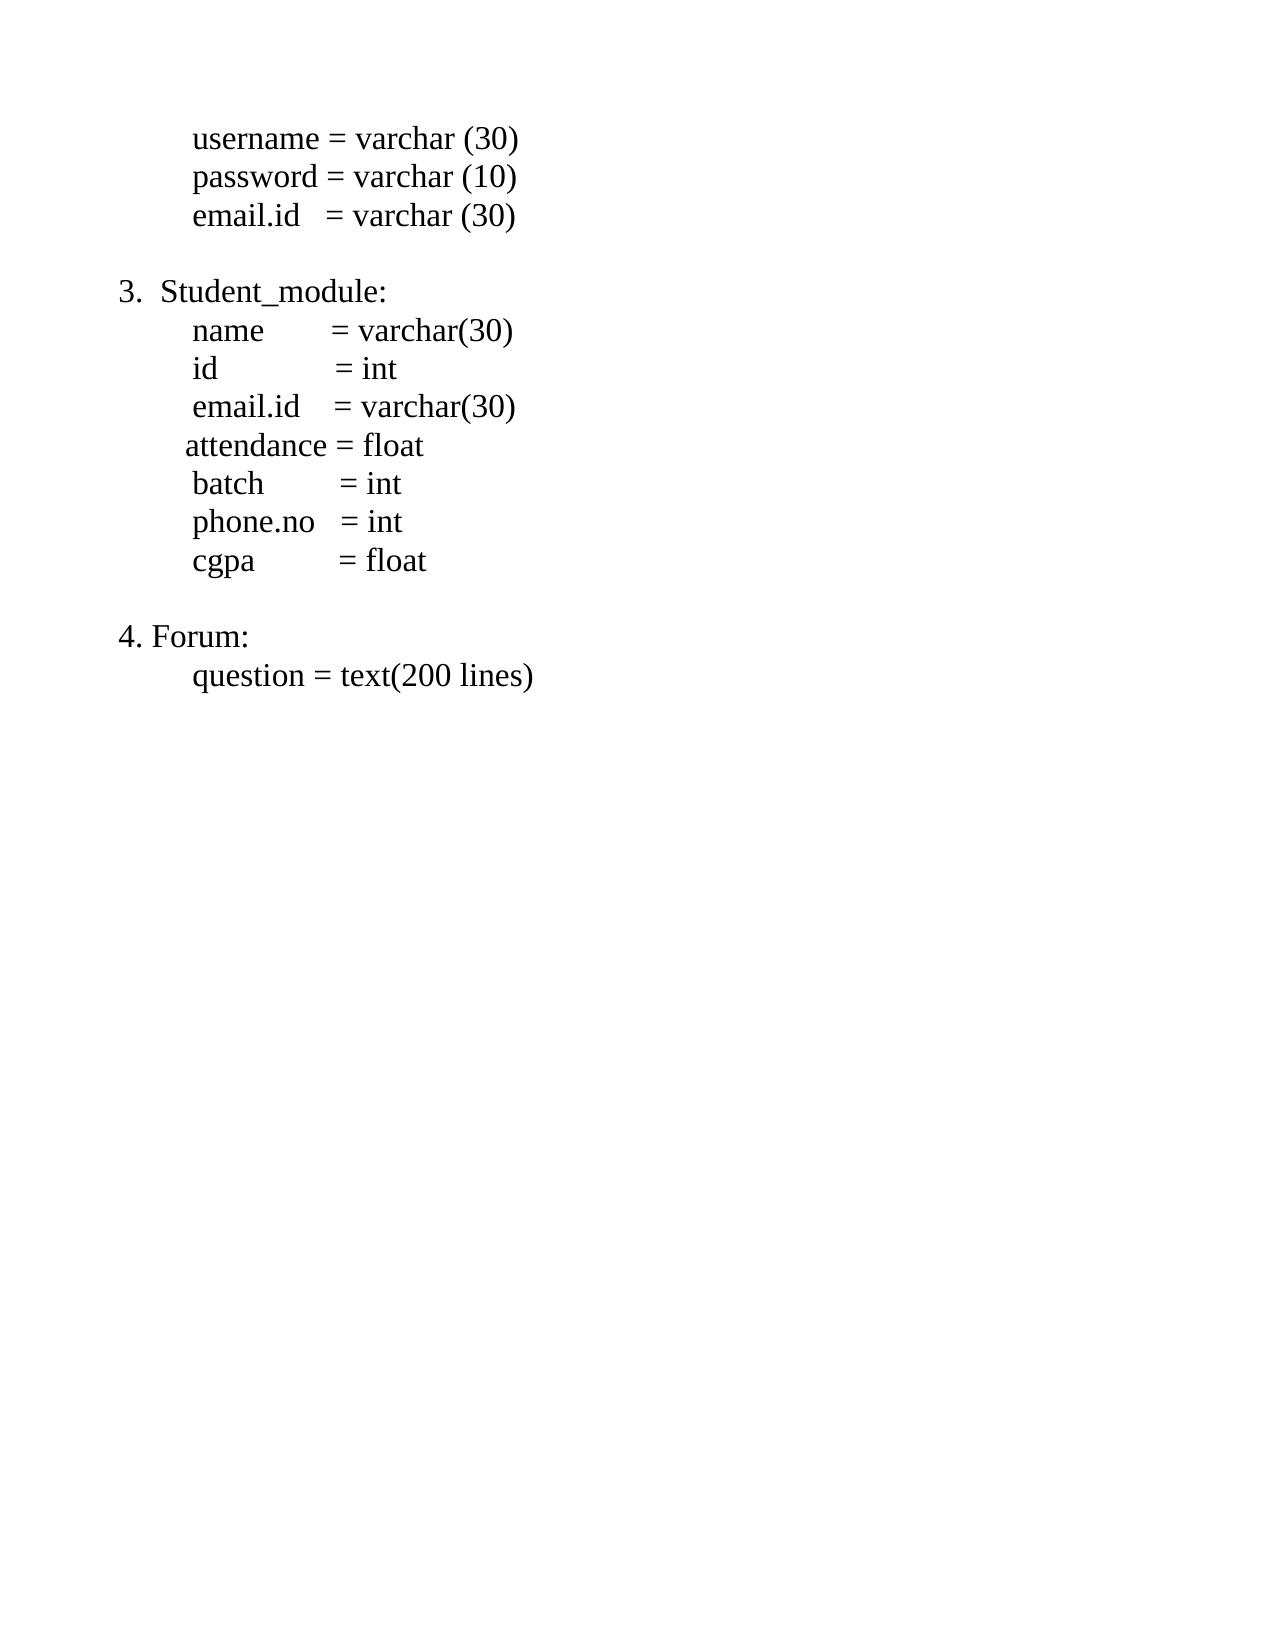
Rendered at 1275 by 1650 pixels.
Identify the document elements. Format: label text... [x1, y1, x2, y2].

text email.id = varchar (30) [118, 195, 1157, 233]
text name = varchar(30) [118, 310, 1157, 348]
text email.id = varchar(30) [118, 386, 1157, 425]
text id = int [118, 348, 1157, 386]
text cgpa = float [118, 540, 1157, 578]
text password = varchar (10) [118, 156, 1157, 195]
text batch = int [118, 463, 1157, 501]
text username = varchar (30) [118, 118, 1157, 156]
text attendance = float [118, 425, 1157, 463]
text 4. Forum: [118, 616, 1157, 655]
text question = text(200 lines) [118, 655, 1157, 693]
text 3. Student_module: [118, 271, 1157, 310]
text phone.no = int [118, 501, 1157, 540]
